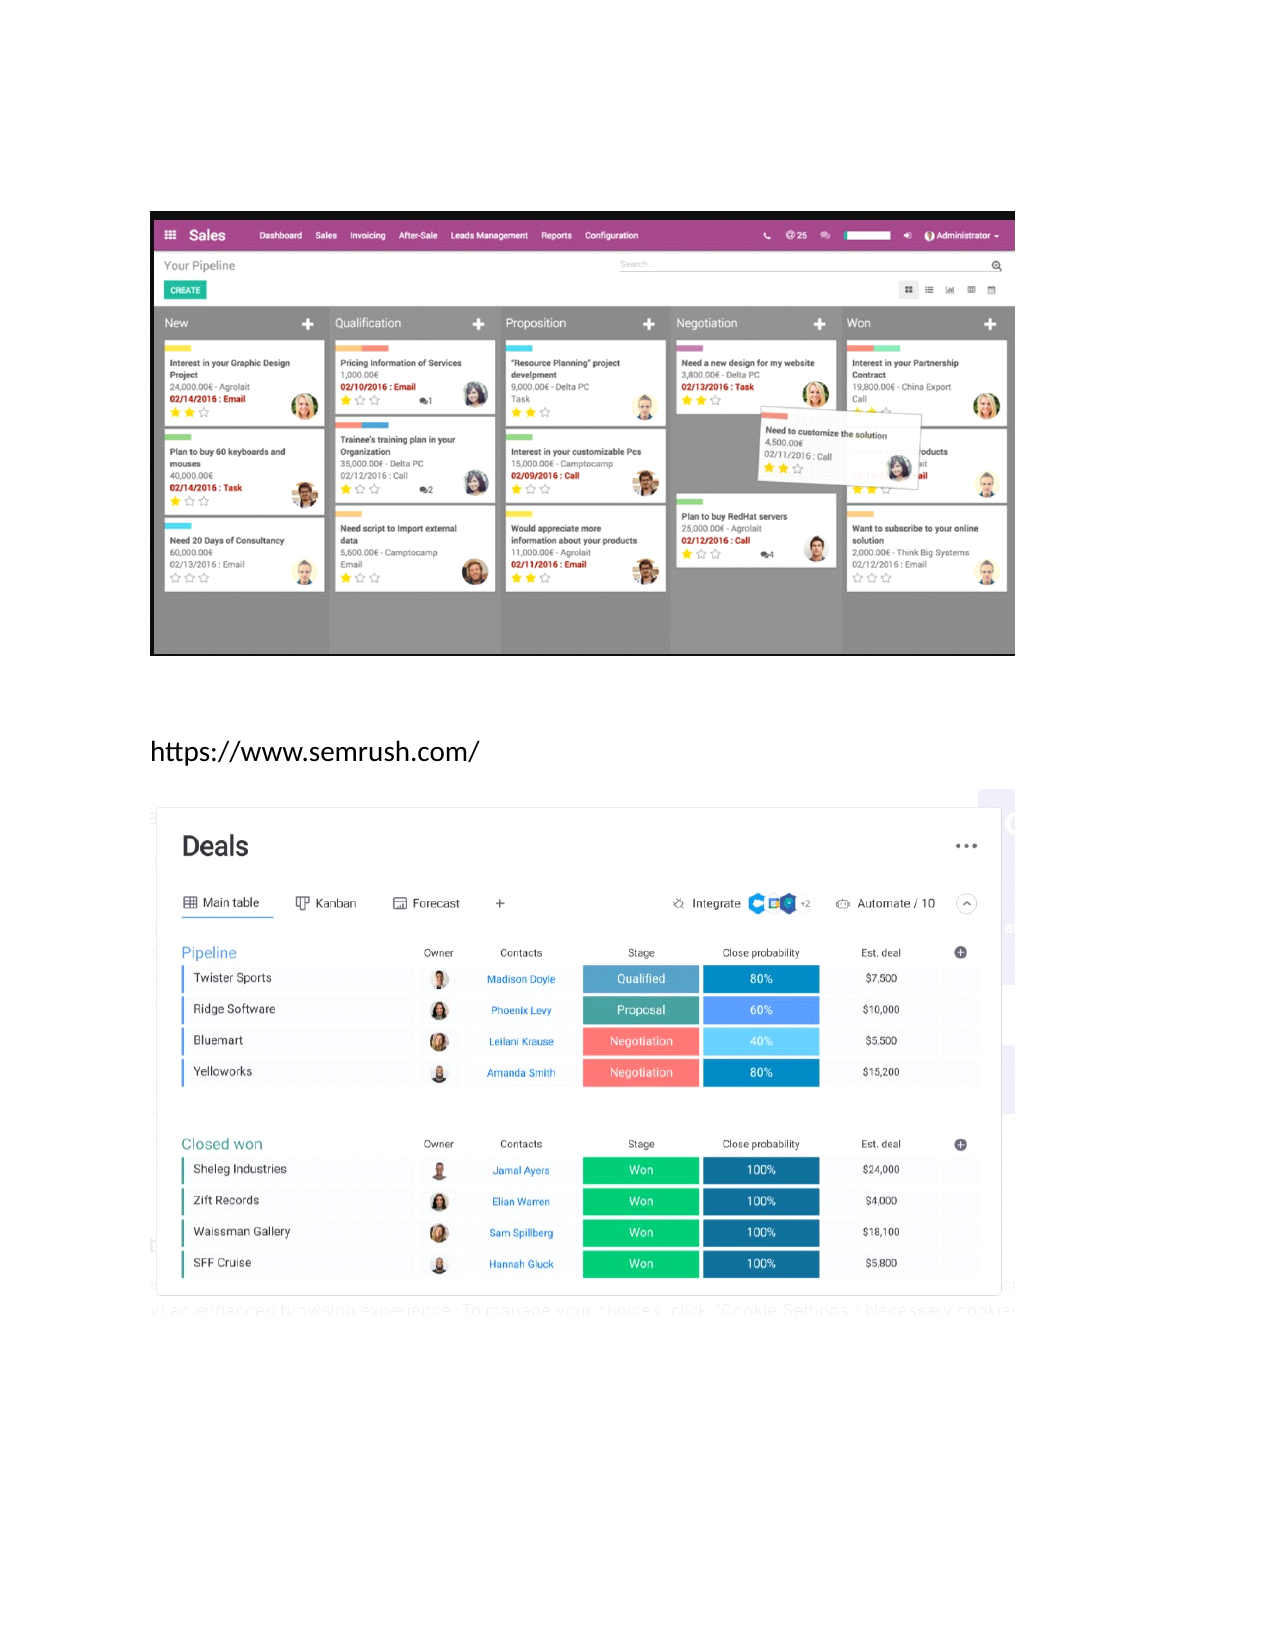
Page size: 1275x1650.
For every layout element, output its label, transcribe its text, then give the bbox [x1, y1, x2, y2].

text https://www.semrush.com/ [150, 733, 1125, 768]
